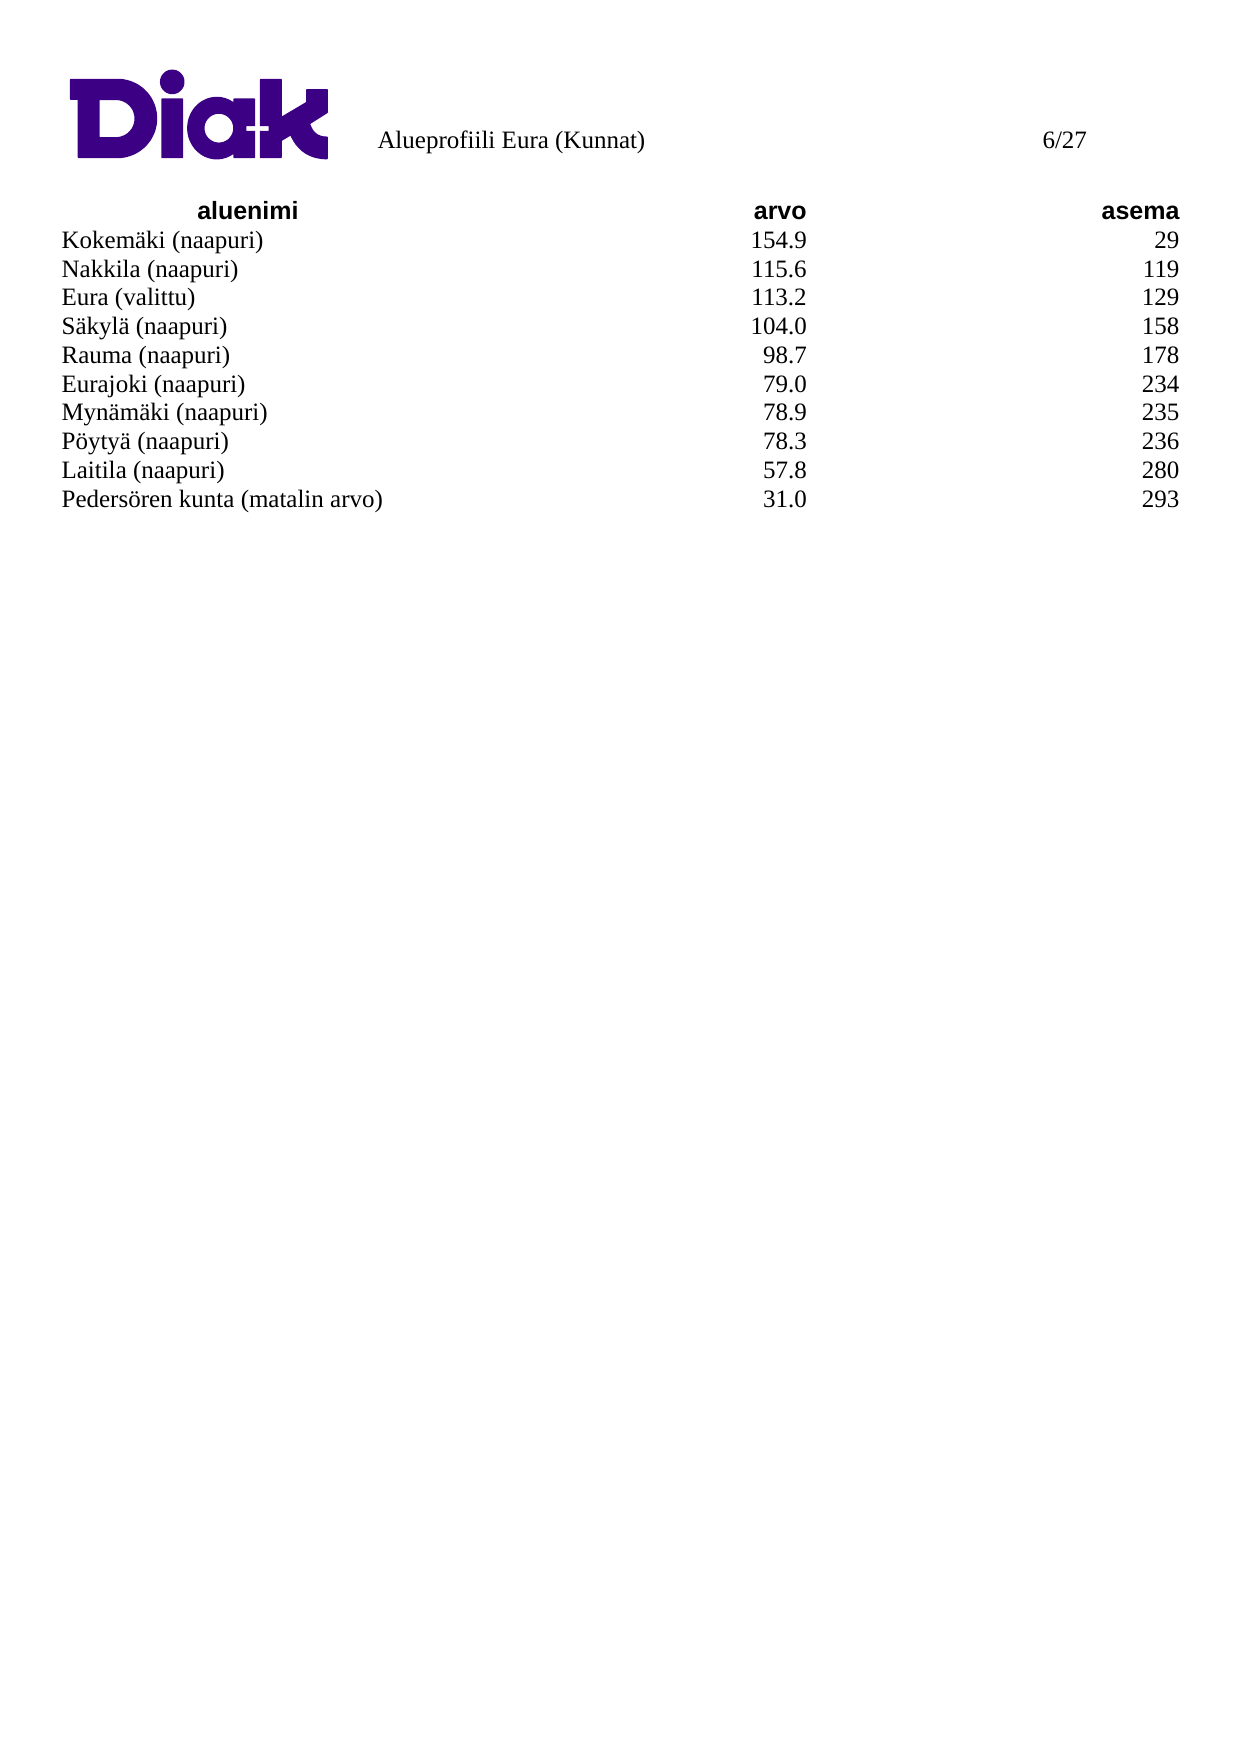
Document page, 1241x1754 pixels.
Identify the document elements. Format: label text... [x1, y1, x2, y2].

table_cell 29 [806, 225, 1179, 254]
table_cell Eura (valittu) [61, 283, 434, 311]
table_cell 78.9 [434, 398, 806, 426]
table_cell 31.0 [434, 484, 806, 512]
table_cell Pöytyä (naapuri) [61, 426, 434, 455]
table_cell 113.2 [434, 283, 806, 311]
table_cell Laitila (naapuri) [61, 455, 434, 484]
table_cell Pedersören kunta (matalin arvo) [61, 484, 434, 512]
table_cell 293 [806, 484, 1179, 512]
table_cell 98.7 [434, 340, 806, 369]
table_cell 119 [806, 254, 1179, 282]
table_cell Nakkila (naapuri) [61, 254, 434, 282]
table_cell Säkylä (naapuri) [61, 311, 434, 340]
table_cell 129 [806, 283, 1179, 311]
table_cell 236 [806, 426, 1179, 455]
table_cell 158 [806, 311, 1179, 340]
table_cell Eurajoki (naapuri) [61, 369, 434, 397]
table_cell 57.8 [434, 455, 806, 484]
table_cell Rauma (naapuri) [61, 340, 434, 369]
table_cell Mynämäki (naapuri) [61, 398, 434, 426]
table_cell 235 [806, 398, 1179, 426]
table_cell Kokemäki (naapuri) [61, 225, 434, 254]
table_cell 78.3 [434, 426, 806, 455]
table_header arvo [434, 196, 806, 225]
table_cell 104.0 [434, 311, 806, 340]
table_cell 234 [806, 369, 1179, 397]
table_header aluenimi [61, 196, 434, 225]
table_header asema [806, 196, 1179, 225]
table_cell 178 [806, 340, 1179, 369]
table_cell 115.6 [434, 254, 806, 282]
table_cell 154.9 [434, 225, 806, 254]
table_cell 280 [806, 455, 1179, 484]
table_cell 79.0 [434, 369, 806, 397]
